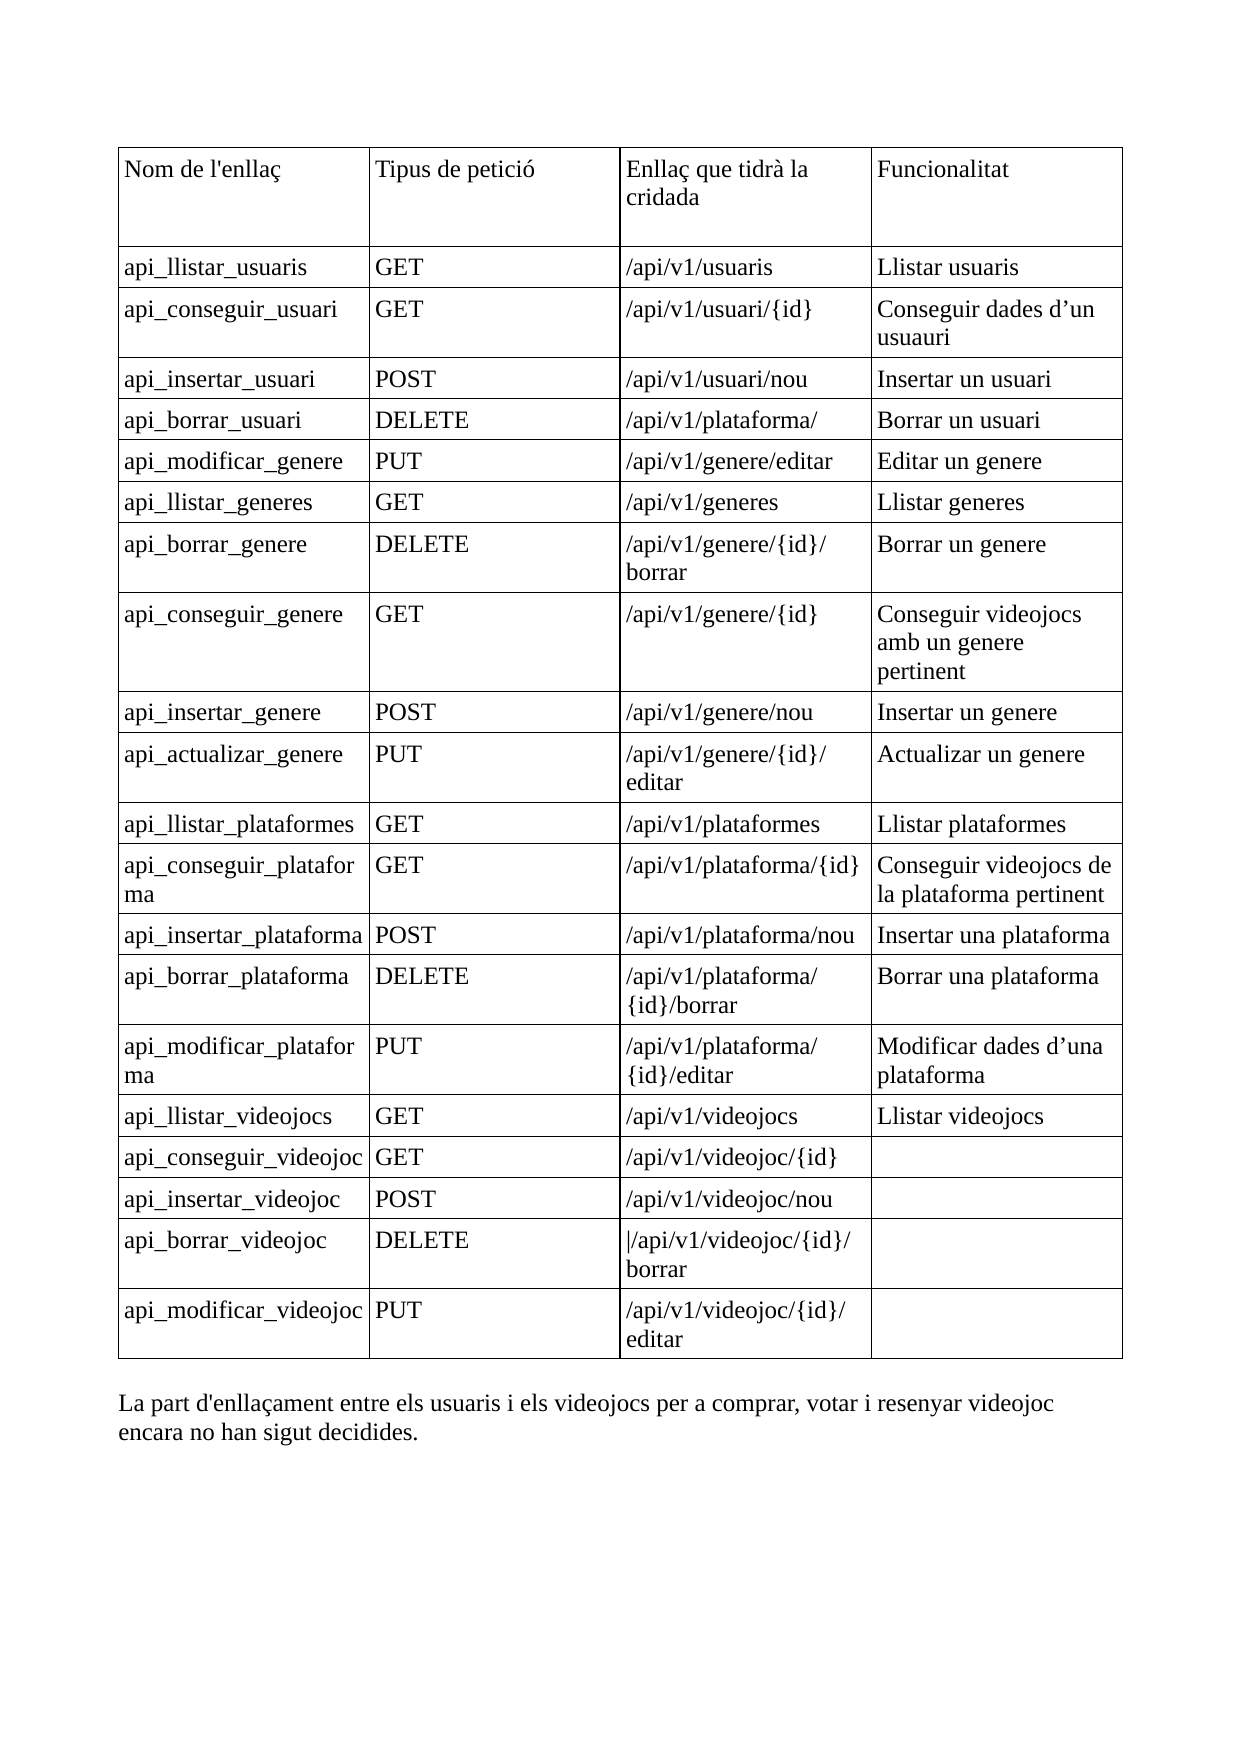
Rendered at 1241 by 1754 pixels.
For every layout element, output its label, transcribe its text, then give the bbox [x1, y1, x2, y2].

table_cell api_conseguir_usuari [119, 288, 369, 357]
table_header Tipus de petició [370, 148, 619, 246]
table_cell Insertar un usuari [872, 358, 1122, 398]
table_cell [872, 1178, 1122, 1218]
table_cell /api/v1/genere/{id}/editar [621, 733, 871, 802]
table_cell api_actualizar_genere [119, 733, 369, 802]
table_cell Borrar un genere [872, 523, 1122, 592]
table_cell /api/v1/genere/nou [621, 692, 871, 732]
table_cell api_llistar_usuaris [119, 247, 369, 287]
table_cell Llistar plataformes [872, 803, 1122, 843]
table_cell Borrar una plataforma [872, 955, 1122, 1024]
table_cell api_borrar_genere [119, 523, 369, 592]
table_cell api_llistar_plataformes [119, 803, 369, 843]
table_cell /api/v1/plataforma/{id}/editar [621, 1025, 871, 1094]
table_cell GET [370, 1137, 619, 1177]
table_cell GET [370, 1095, 619, 1136]
table_cell api_conseguir_videojoc [119, 1137, 369, 1177]
table_cell api_modificar_genere [119, 440, 369, 481]
table_cell DELETE [370, 523, 619, 592]
table_cell PUT [370, 1289, 619, 1358]
table_cell api_modificar_plataforma [119, 1025, 369, 1094]
table_cell Llistar generes [872, 482, 1122, 522]
table_cell Llistar videojocs [872, 1095, 1122, 1136]
table_cell Conseguir videojocs de la plataforma pertinent [872, 844, 1122, 913]
table_cell POST [370, 1178, 619, 1218]
table_cell /api/v1/usuari/nou [621, 358, 871, 398]
table_cell /api/v1/plataforma/{id} [621, 844, 871, 913]
table_cell GET [370, 482, 619, 522]
table_cell Modificar dades d’una plataforma [872, 1025, 1122, 1094]
table_cell api_conseguir_plataforma [119, 844, 369, 913]
table_cell /api/v1/videojoc/{id} [621, 1137, 871, 1177]
table_cell /api/v1/videojocs [621, 1095, 871, 1136]
table_cell api_insertar_genere [119, 692, 369, 732]
table_cell GET [370, 844, 619, 913]
text La part d'enllaçament entre els usuaris i els videojocs per a comprar, votar i resenyar videojoc encara no han sigut decidides. [118, 1388, 1122, 1445]
table_cell api_borrar_usuari [119, 399, 369, 439]
table_cell /api/v1/videojoc/{id}/editar [621, 1289, 871, 1358]
table_cell DELETE [370, 399, 619, 439]
table_cell |/api/v1/videojoc/{id}/borrar [621, 1219, 871, 1288]
table_header Funcionalitat [872, 148, 1122, 246]
table_cell api_insertar_videojoc [119, 1178, 369, 1218]
table_cell Conseguir dades d’un usuauri [872, 288, 1122, 357]
table_cell DELETE [370, 1219, 619, 1288]
table_cell POST [370, 692, 619, 732]
table_cell Conseguir videojocs amb un genere pertinent [872, 593, 1122, 691]
table_header Enllaç que tidrà la cridada [621, 148, 871, 246]
table_cell /api/v1/plataforma/nou [621, 914, 871, 954]
table_cell [872, 1219, 1122, 1288]
table_cell GET [370, 288, 619, 357]
table_cell [872, 1137, 1122, 1177]
table_cell api_llistar_videojocs [119, 1095, 369, 1136]
table_cell /api/v1/plataforma/ [621, 399, 871, 439]
table_cell PUT [370, 733, 619, 802]
table_cell api_borrar_videojoc [119, 1219, 369, 1288]
table_cell PUT [370, 1025, 619, 1094]
table_cell api_modificar_videojoc [119, 1289, 369, 1358]
table_cell GET [370, 803, 619, 843]
table_cell /api/v1/genere/{id}/borrar [621, 523, 871, 592]
table_cell api_borrar_plataforma [119, 955, 369, 1024]
table_cell Editar un genere [872, 440, 1122, 481]
table_cell Llistar usuaris [872, 247, 1122, 287]
table_cell /api/v1/generes [621, 482, 871, 522]
table_cell Actualizar un genere [872, 733, 1122, 802]
table_cell api_llistar_generes [119, 482, 369, 522]
table_cell api_insertar_usuari [119, 358, 369, 398]
table_cell PUT [370, 440, 619, 481]
table_cell api_insertar_plataforma [119, 914, 369, 954]
table_cell /api/v1/plataformes [621, 803, 871, 843]
table_cell Insertar una plataforma [872, 914, 1122, 954]
table_cell /api/v1/usuaris [621, 247, 871, 287]
table_cell /api/v1/genere/editar [621, 440, 871, 481]
table_cell /api/v1/videojoc/nou [621, 1178, 871, 1218]
table_header Nom de l'enllaç [119, 148, 369, 246]
table_cell api_conseguir_genere [119, 593, 369, 691]
table_cell [872, 1289, 1122, 1358]
table_cell GET [370, 593, 619, 691]
table_cell DELETE [370, 955, 619, 1024]
table_cell /api/v1/usuari/{id} [621, 288, 871, 357]
table_cell POST [370, 358, 619, 398]
table_cell /api/v1/genere/{id} [621, 593, 871, 691]
table_cell Insertar un genere [872, 692, 1122, 732]
table_cell GET [370, 247, 619, 287]
table_cell POST [370, 914, 619, 954]
table_cell Borrar un usuari [872, 399, 1122, 439]
table_cell /api/v1/plataforma/{id}/borrar [621, 955, 871, 1024]
